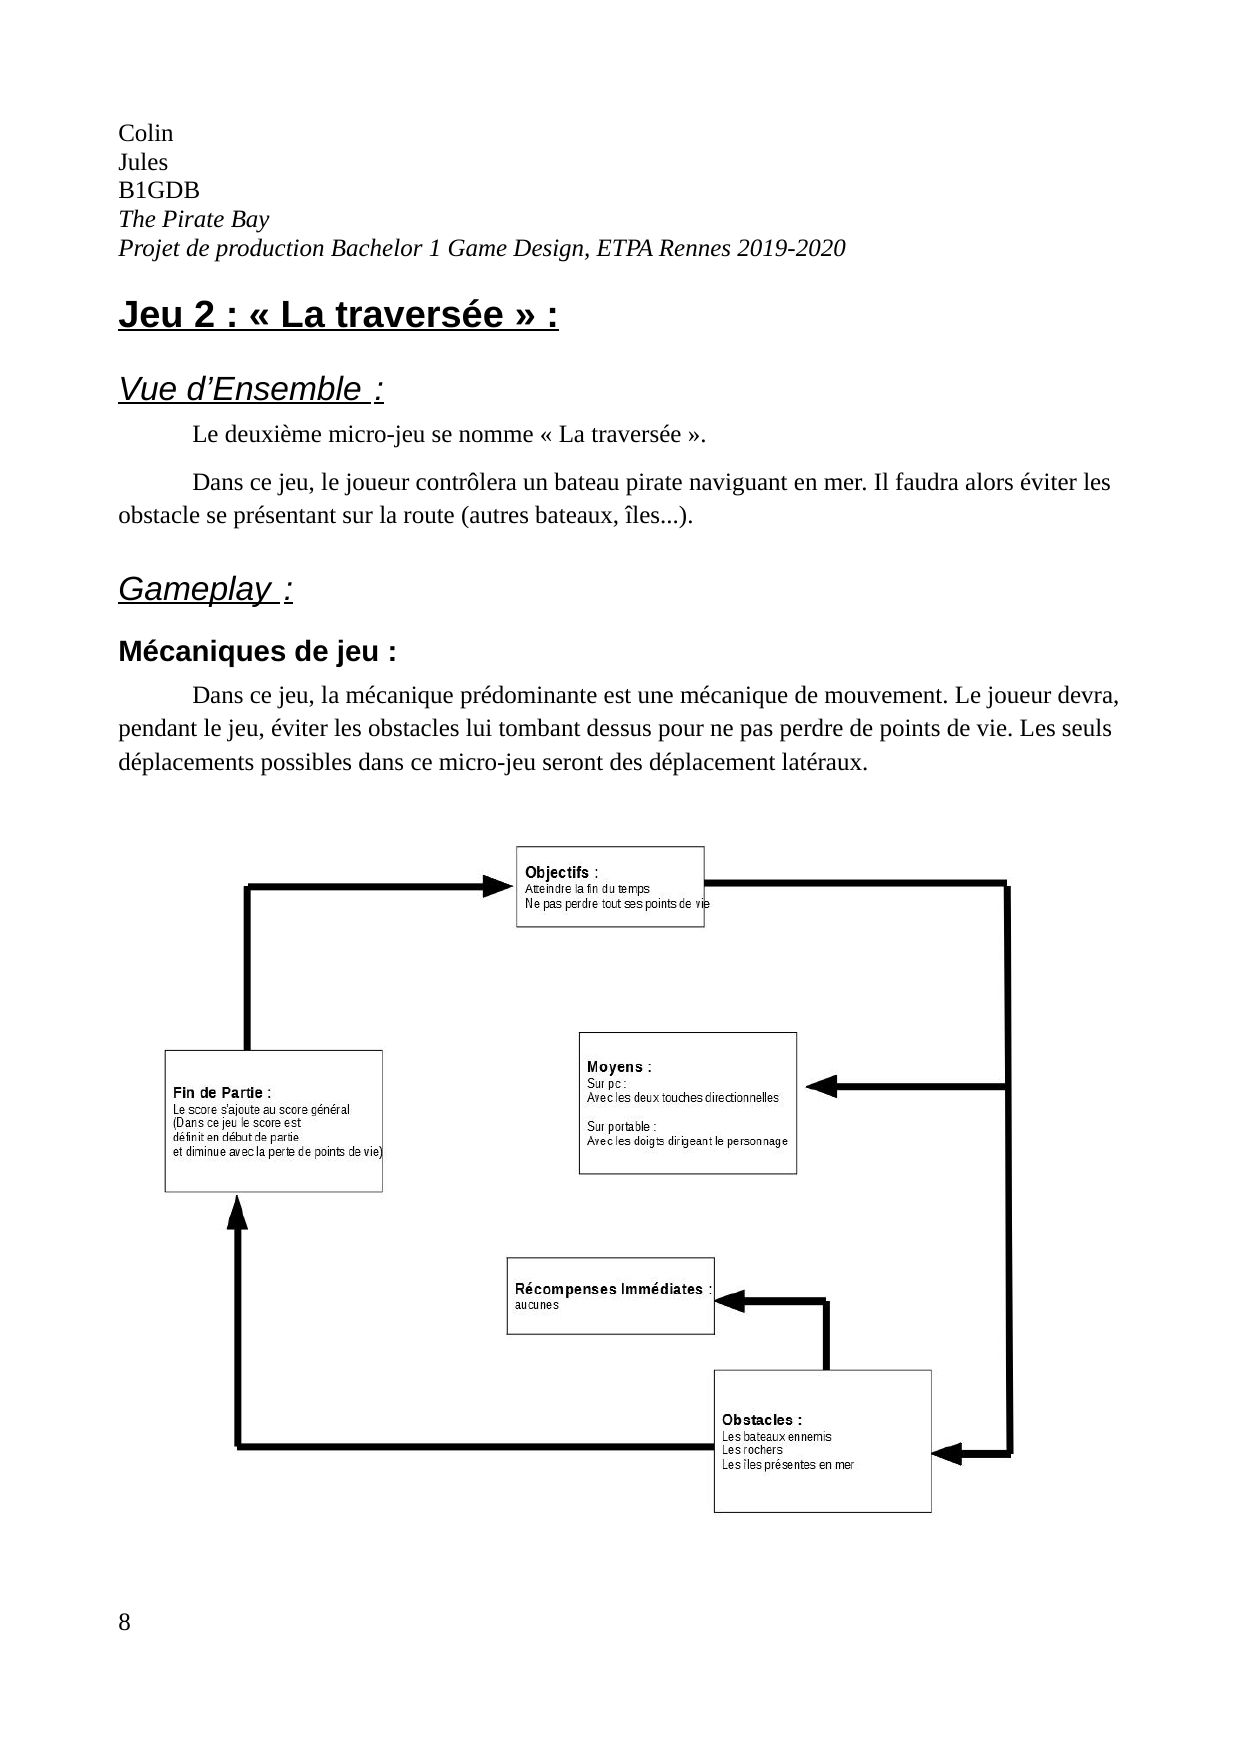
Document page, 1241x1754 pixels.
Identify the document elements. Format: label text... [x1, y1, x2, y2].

subtitle Vue d’Ensemble : [118, 368, 1122, 407]
text Le deuxième micro-jeu se nomme « La traversée ». [118, 419, 1122, 448]
picture [115, 784, 1092, 1548]
text Dans ce jeu, le joueur contrôlera un bateau pirate naviguant en mer. Il faudra alors éviter les obstacle se présentant sur la route (autres bateaux, îles...). [118, 467, 1122, 529]
subtitle Gameplay : [118, 568, 1122, 607]
subtitle Jeu 2 : « La traversée » : [118, 291, 1122, 335]
text Dans ce jeu, la mécanique prédominante est une mécanique de mouvement. Le joueur devra, pendant le jeu, éviter les obstacles lui tombant dessus pour ne pas perdre de points de vie. Les seuls déplacements possibles dans ce micro-jeu seront des déplacement latéraux. [118, 681, 1122, 775]
subtitle Mécaniques de jeu : [118, 634, 1122, 668]
